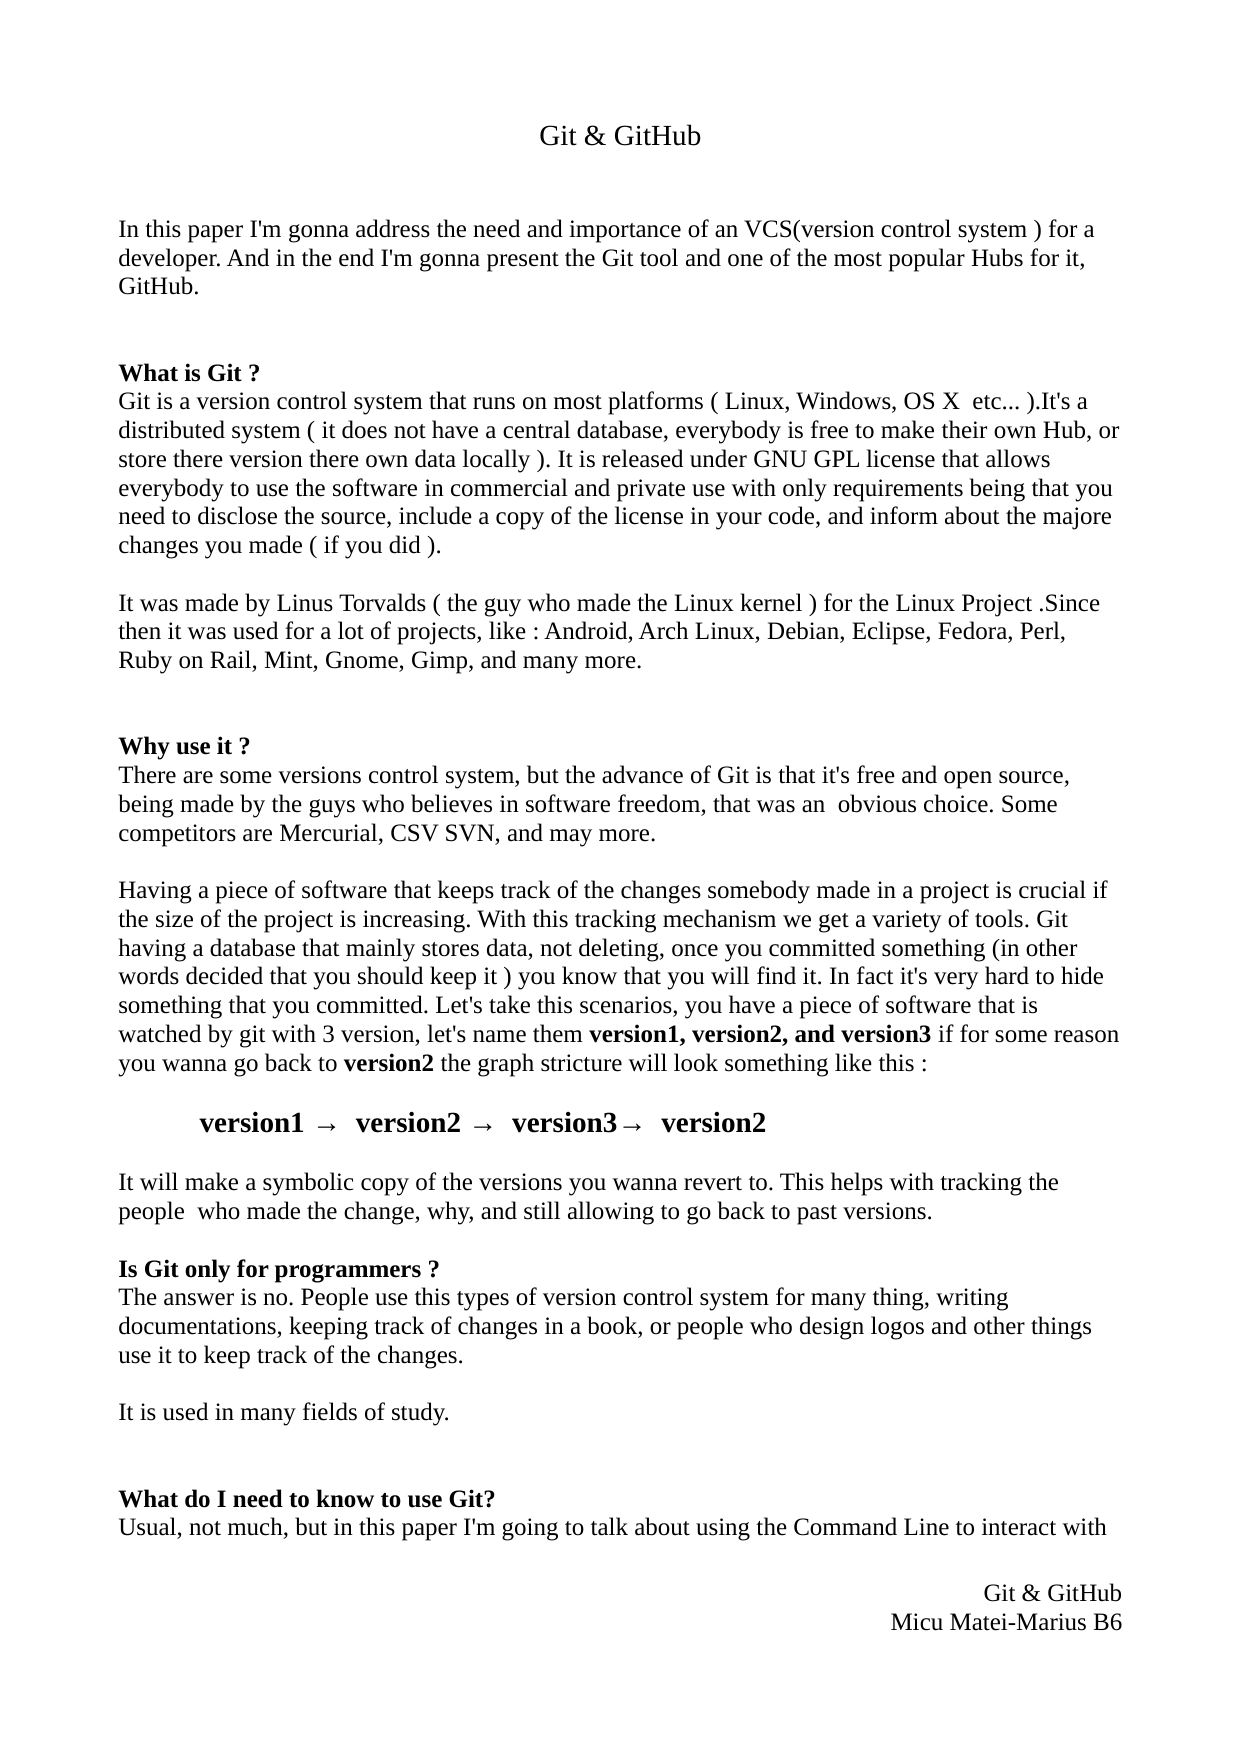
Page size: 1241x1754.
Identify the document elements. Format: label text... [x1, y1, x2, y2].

text It was made by Linus Torvalds ( the guy who made the Linux kernel ) for the Linux Project .Since then it was used for a lot of projects, like : Android, Arch Linux, Debian, Eclipse, Fedora, Perl, Ruby on Rail, Mint, Gnome, Gimp, and many more. [118, 588, 1122, 674]
text There are some versions control system, but the advance of Git is that it's free and open source, being made by the guys who believes in software freedom, that was an obvious choice. Some competitors are Mercurial, CSV SVN, and may more. [118, 760, 1122, 846]
text What is Git ? [118, 358, 1122, 386]
text Git is a version control system that runs on most platforms ( Linux, Windows, OS X etc... ).It's a distributed system ( it does not have a central database, everybody is free to make their own Hub, or store there version there own data locally ). It is released under GNU GPL license that allows everybody to use the software in commercial and private use with only requirements being that you need to disclose the source, include a copy of the license in your code, and inform about the majore changes you made ( if you did ). [118, 386, 1122, 559]
text Why use it ? [118, 731, 1122, 760]
text Usual, not much, but in this paper I'm going to talk about using the Command Line to interact with [118, 1512, 1122, 1541]
text Is Git only for programmers ? [118, 1254, 1122, 1282]
text In this paper I'm gonna address the need and importance of an VCS(version control system ) for a developer. And in the end I'm gonna present the Git tool and one of the most popular Hubs for it, GitHub. [118, 214, 1122, 300]
text version1 → version2 → version3→ version2 [118, 1105, 1122, 1139]
text What do I need to know to use Git? [118, 1484, 1122, 1512]
text Git & GitHub [118, 118, 1122, 152]
text The answer is no. People use this types of version control system for many thing, writing documentations, keeping track of changes in a book, or people who design logos and other things use it to keep track of the changes. [118, 1282, 1122, 1369]
text Having a piece of software that keeps track of the changes somebody made in a project is crucial if the size of the project is increasing. With this tracking mechanism we get a variety of tools. Git having a database that mainly stores data, not deleting, once you committed something (in other words decided that you should keep it ) you know that you will find it. In fact it's very hard to hide something that you committed. Let's take this scenarios, you have a piece of software that is watched by git with 3 version, let's name them version1, version2, and version3 if for some reason you wanna go back to version2 the graph stricture will look something like this : [118, 875, 1122, 1076]
text It is used in many fields of study. [118, 1397, 1122, 1426]
text It will make a symbolic copy of the versions you wanna revert to. This helps with tracking the people who made the change, why, and still allowing to go back to past versions. [118, 1167, 1122, 1225]
